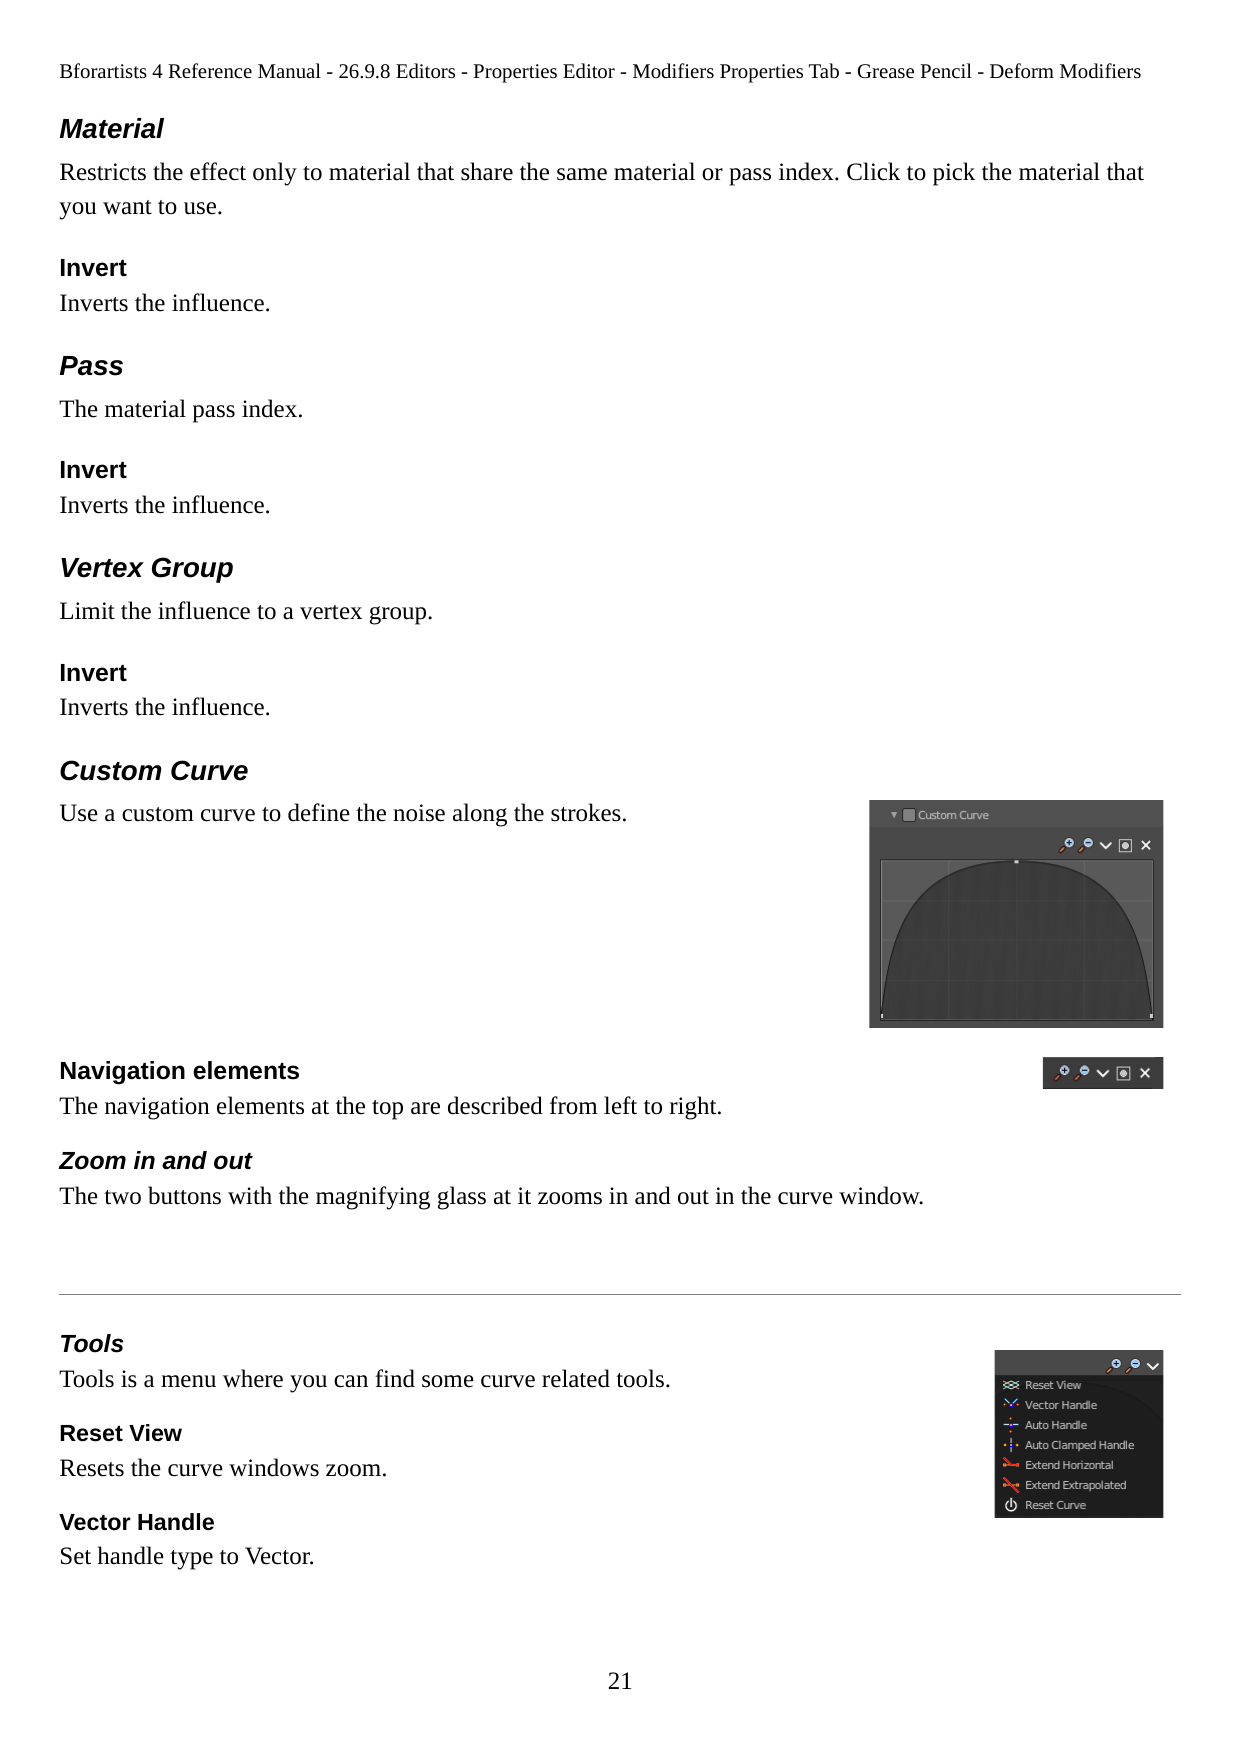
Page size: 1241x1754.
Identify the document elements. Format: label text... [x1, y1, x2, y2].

picture [1042, 1057, 1164, 1089]
text Resets the curve windows zoom. [59, 1453, 994, 1481]
subtitle [1164, 1420, 1181, 1446]
text The two buttons with the magnifying glass at it zooms in and out in the curve window. [59, 1181, 1181, 1210]
text Set handle type to Vector. [59, 1541, 1181, 1570]
subtitle Material [59, 113, 1181, 144]
text Inverts the influence. [59, 288, 1181, 317]
subtitle Vector Handle [59, 1508, 1181, 1535]
text Use a custom curve to define the noise along the strokes. [59, 798, 1181, 827]
subtitle Tools [59, 1329, 1181, 1358]
subtitle Vertex Group [59, 552, 1181, 583]
subtitle Navigation elements [59, 1056, 1181, 1085]
picture [869, 800, 1164, 1028]
subtitle Invert [59, 658, 1181, 686]
subtitle Zoom in and out [59, 1146, 1181, 1175]
subtitle Reset View [59, 1420, 994, 1446]
text Inverts the influence. [59, 692, 1181, 721]
text Restricts the effect only to material that share the same material or pass index. Click to pick the material that you want to use. [59, 157, 1181, 220]
subtitle Pass [59, 349, 1181, 381]
subtitle Invert [59, 253, 1181, 282]
text Inverts the influence. [59, 490, 1181, 519]
picture [994, 1350, 1164, 1518]
subtitle Invert [59, 455, 1181, 484]
text Tools is a menu where you can find some curve related tools. [59, 1364, 994, 1393]
text The navigation elements at the top are described from left to right. [59, 1091, 1181, 1120]
text Limit the influence to a vertex group. [59, 596, 1181, 625]
subtitle Custom Curve [59, 754, 1181, 786]
text The material pass index. [59, 394, 1181, 422]
